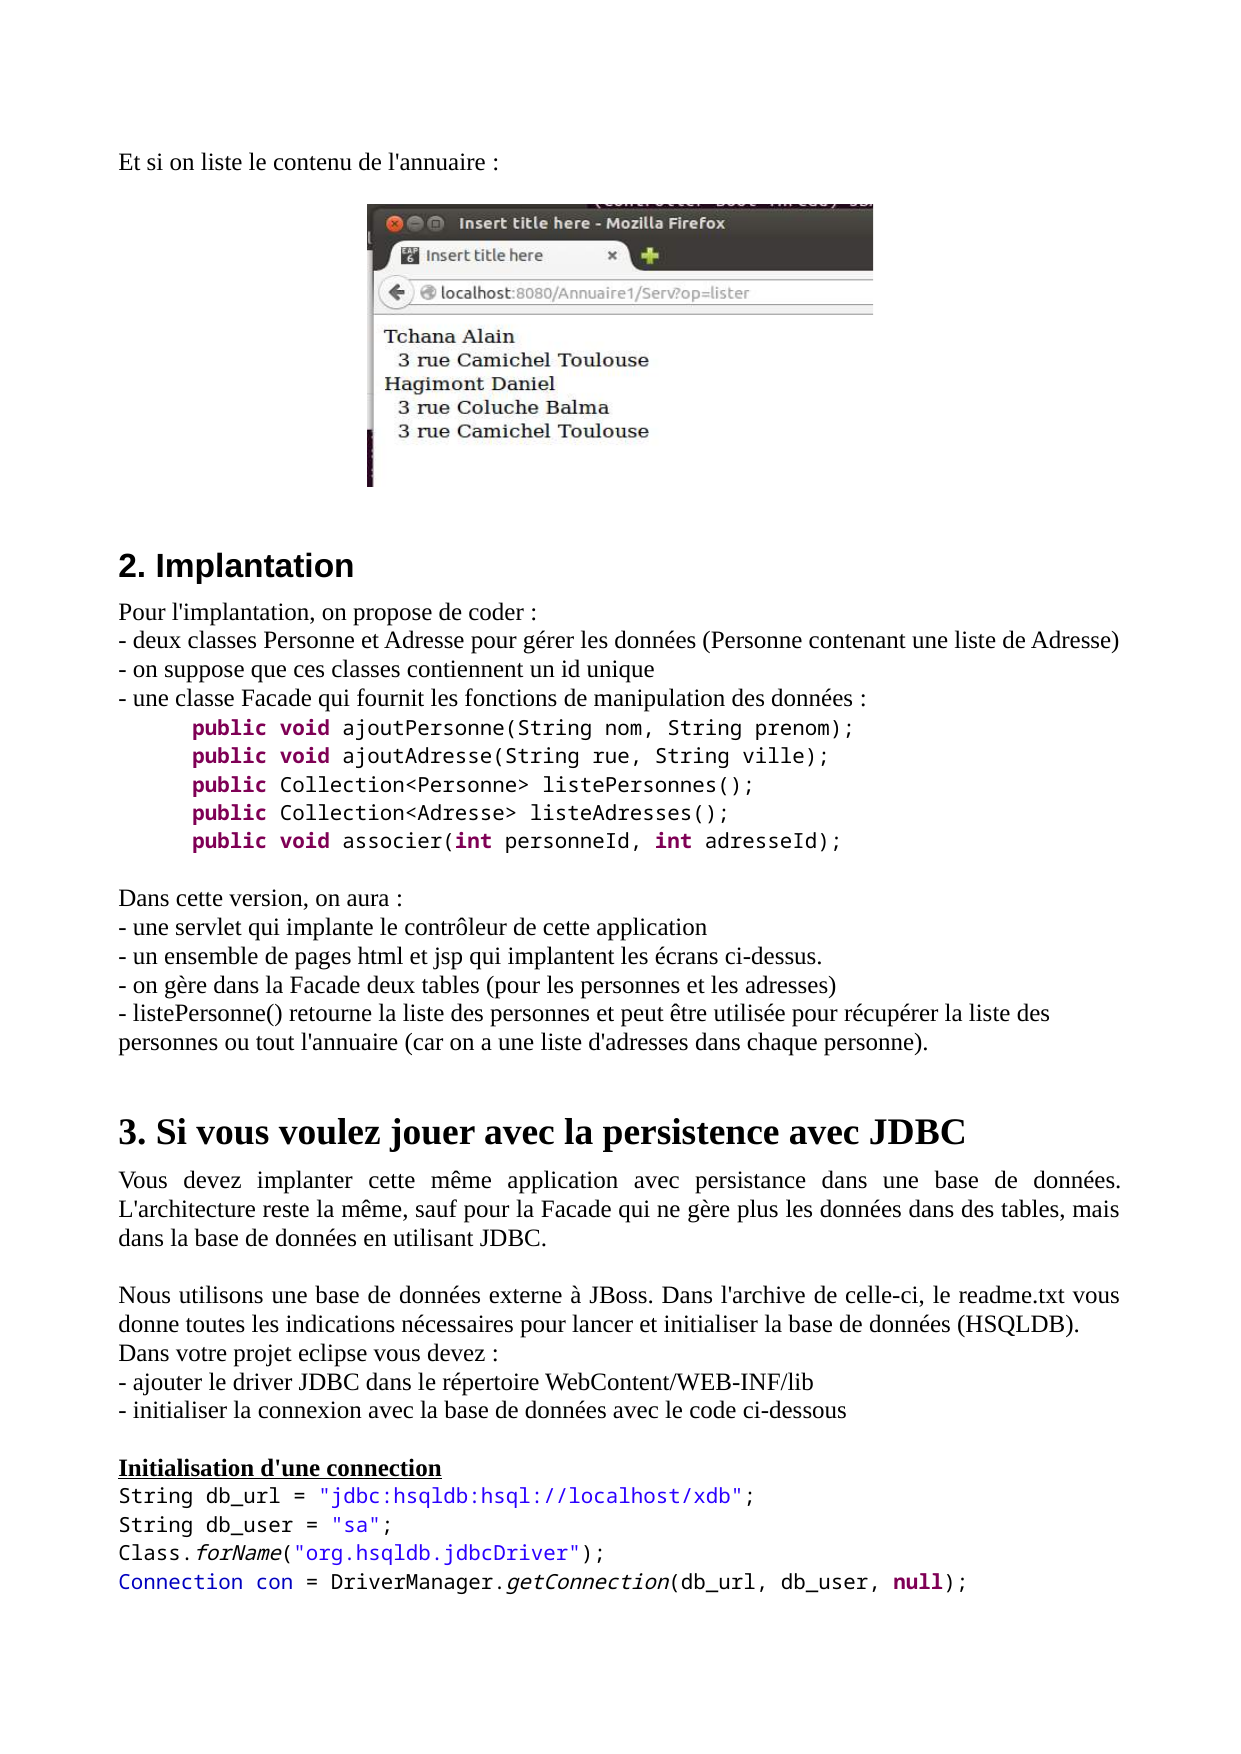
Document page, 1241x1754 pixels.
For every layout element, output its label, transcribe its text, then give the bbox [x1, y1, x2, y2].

text - un ensemble de pages html et jsp qui implantent les écrans ci-dessus. [118, 941, 1122, 970]
text - listePersonne() retourne la liste des personnes et peut être utilisée pour récupérer la liste des personnes ou tout l'annuaire (car on a une liste d'adresses dans chaque personne). [118, 998, 1122, 1056]
text Dans votre projet eclipse vous devez : [118, 1338, 1122, 1367]
subtitle 3. Si vous voulez jouer avec la persistence avec JDBC [118, 1110, 1122, 1153]
text public void ajoutPersonne(String nom, String prenom); [118, 712, 1122, 741]
text public void associer(int personneId, int adresseId); [118, 827, 1122, 855]
text Class.forName("org.hsqldb.jdbcDriver"); [118, 1538, 1122, 1567]
text Nous utilisons une base de données externe à JBoss. Dans l'archive de celle-ci, le readme.txt vous donne toutes les indications nécessaires pour lancer et initialiser la base de données (HSQLDB). [118, 1280, 1122, 1338]
text public Collection<Adresse> listeAdresses(); [118, 798, 1122, 827]
text public Collection<Personne> listePersonnes(); [118, 770, 1122, 798]
text - on suppose que ces classes contiennent un id unique [118, 654, 1122, 683]
text - on gère dans la Facade deux tables (pour les personnes et les adresses) [118, 970, 1122, 998]
text Et si on liste le contenu de l'annuaire : [118, 147, 1122, 176]
text - une servlet qui implante le contrôleur de cette application [118, 912, 1122, 941]
picture [367, 204, 874, 487]
text - ajouter le driver JDBC dans le répertoire WebContent/WEB-INF/lib [118, 1367, 1122, 1395]
text - une classe Facade qui fournit les fonctions de manipulation des données : [118, 683, 1122, 712]
text - initialiser la connexion avec la base de données avec le code ci-dessous [118, 1395, 1122, 1424]
text String db_url = "jdbc:hsqldb:hsql://localhost/xdb"; [118, 1482, 1122, 1510]
text - deux classes Personne et Adresse pour gérer les données (Personne contenant une liste de Adresse) [118, 626, 1122, 654]
text public void ajoutAdresse(String rue, String ville); [118, 741, 1122, 770]
text Pour l'implantation, on propose de coder : [118, 597, 1122, 626]
subtitle 2. Implantation [118, 546, 1122, 584]
text Connection con = DriverManager.getConnection(db_url, db_user, null); [118, 1567, 1122, 1595]
text Vous devez implanter cette même application avec persistance dans une base de données. L'architecture reste la même, sauf pour la Facade qui ne gère plus les données dans des tables, mais dans la base de données en utilisant JDBC. [118, 1165, 1122, 1252]
text Initialisation d'une connection [118, 1453, 1122, 1482]
text Dans cette version, on aura : [118, 883, 1122, 912]
text String db_user = "sa"; [118, 1510, 1122, 1538]
